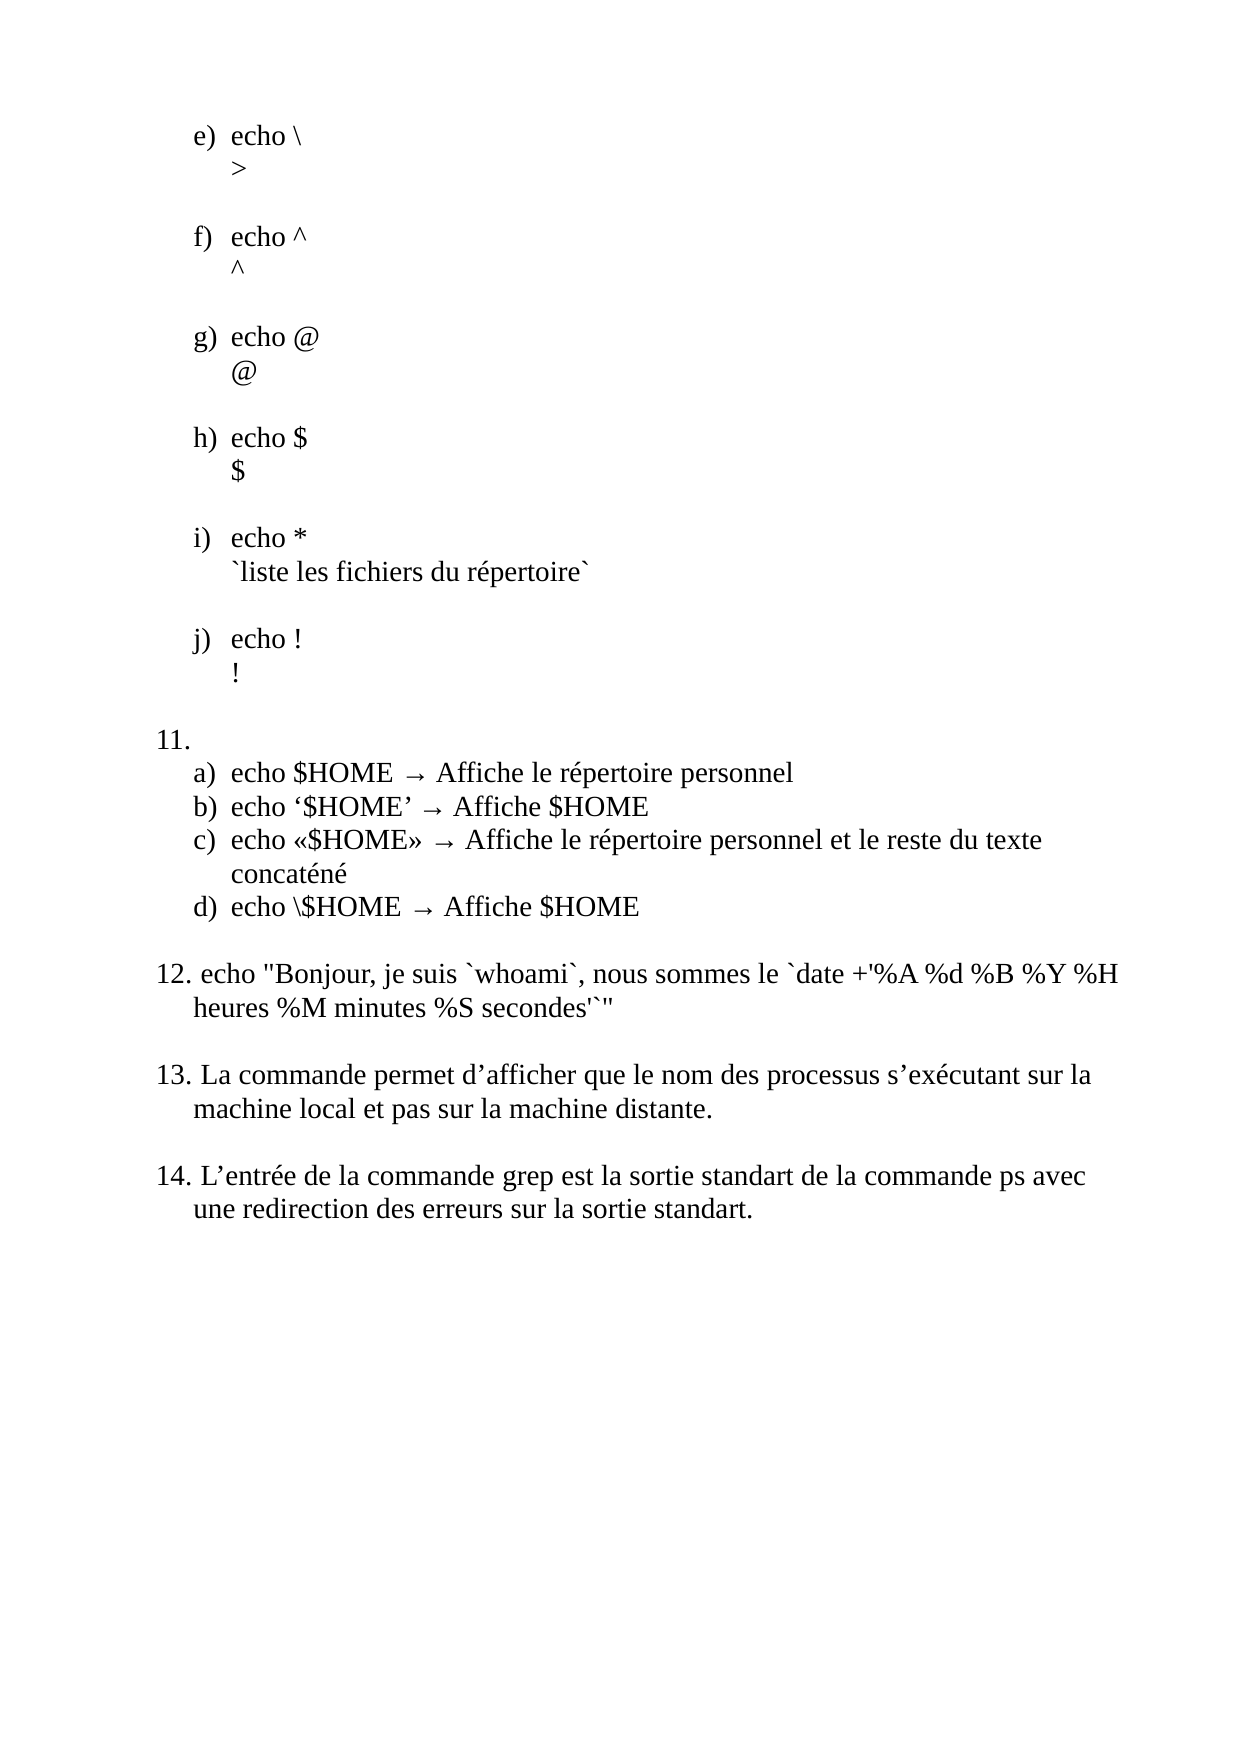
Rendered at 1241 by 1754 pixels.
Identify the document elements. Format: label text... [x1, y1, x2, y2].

list ! [193, 655, 1122, 688]
list `liste les fichiers du répertoire` [193, 554, 1122, 588]
list La commande permet d’afficher que le nom des processus s’exécutant sur la machine local et pas sur la machine distante. [156, 1057, 1122, 1124]
list echo \ [193, 118, 1122, 152]
list ^ [193, 252, 1122, 286]
list echo \$HOME → Affiche $HOME [193, 889, 1122, 923]
list echo ‘$HOME’ → Affiche $HOME [193, 789, 1122, 822]
list echo * [193, 521, 1122, 554]
list echo $HOME → Affiche le répertoire personnel [193, 755, 1122, 789]
list > [193, 152, 1122, 185]
list echo ^ [193, 219, 1122, 252]
list echo ! [193, 621, 1122, 655]
list echo "Bonjour, je suis `whoami`, nous sommes le `date +'%A %d %B %Y %H heures %M minutes %S secondes'`" [156, 957, 1122, 1024]
list echo @ [193, 319, 1122, 353]
list $ [193, 453, 1122, 487]
list @ [193, 353, 1122, 386]
list echo $ [193, 420, 1122, 453]
list L’entrée de la commande grep est la sortie standart de la commande ps avec une redirection des erreurs sur la sortie standart. [156, 1158, 1122, 1225]
list echo «$HOME» → Affiche le répertoire personnel et le reste du texte concaténé [193, 822, 1122, 889]
